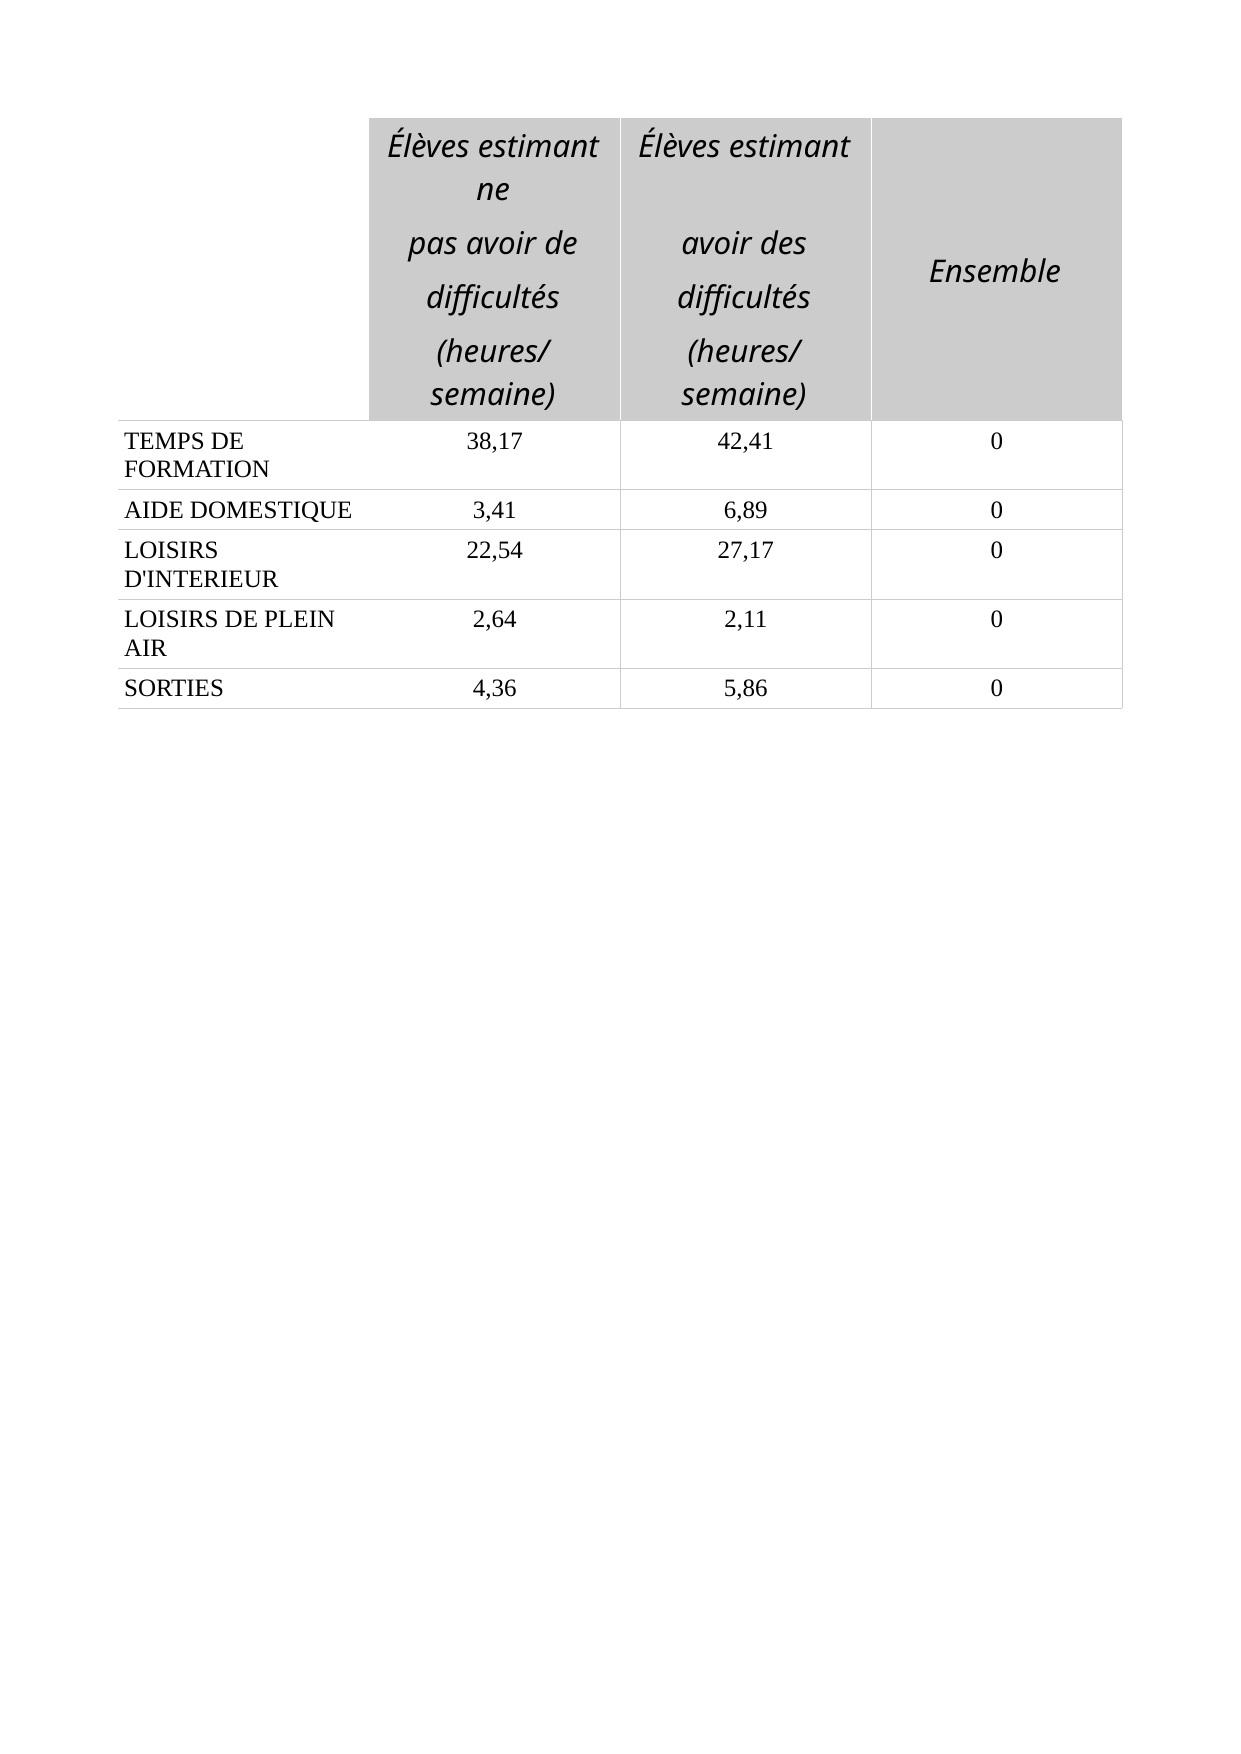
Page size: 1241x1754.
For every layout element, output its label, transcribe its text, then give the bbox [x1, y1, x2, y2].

table_cell [872, 323, 1122, 420]
table_cell LOISIRS DE PLEIN AIR [118, 600, 369, 667]
table_cell SORTIES [118, 669, 369, 708]
table_cell (heures/semaine) [621, 323, 871, 420]
table_cell Ensemble [872, 215, 1122, 323]
table_cell 4,36 [369, 669, 620, 708]
table_cell 4,75 [872, 600, 1122, 667]
table_cell 22,54 [369, 530, 620, 598]
table_cell (heures/semaine) [369, 323, 620, 420]
table_cell 3,41 [369, 490, 620, 529]
table_header [872, 118, 1122, 215]
table_cell 49,71 [872, 530, 1122, 598]
table_cell 2,64 [369, 600, 620, 667]
table_cell 42,41 [621, 421, 871, 489]
table_cell difficultés [369, 269, 620, 323]
table_cell TEMPS DE FORMATION [118, 421, 369, 489]
table_cell 38,17 [369, 421, 620, 489]
table_header Élèves estimant ne [369, 118, 620, 215]
table_cell 6,89 [621, 490, 871, 529]
table_cell 80,58 [872, 421, 1122, 489]
table_cell pas avoir de [369, 215, 620, 269]
table_header [119, 119, 369, 420]
table_cell LOISIRS D'INTERIEUR [118, 530, 369, 598]
table_cell 5,86 [621, 669, 871, 708]
table_cell avoir des [621, 215, 871, 269]
table_header Élèves estimant [621, 118, 871, 215]
table_cell difficultés [621, 269, 871, 323]
table_cell 2,11 [621, 600, 871, 667]
table_cell 10,3 [872, 490, 1122, 529]
table_cell 10,22 [872, 669, 1122, 708]
table_cell 27,17 [621, 530, 871, 598]
table_cell AIDE DOMESTIQUE [118, 490, 369, 529]
